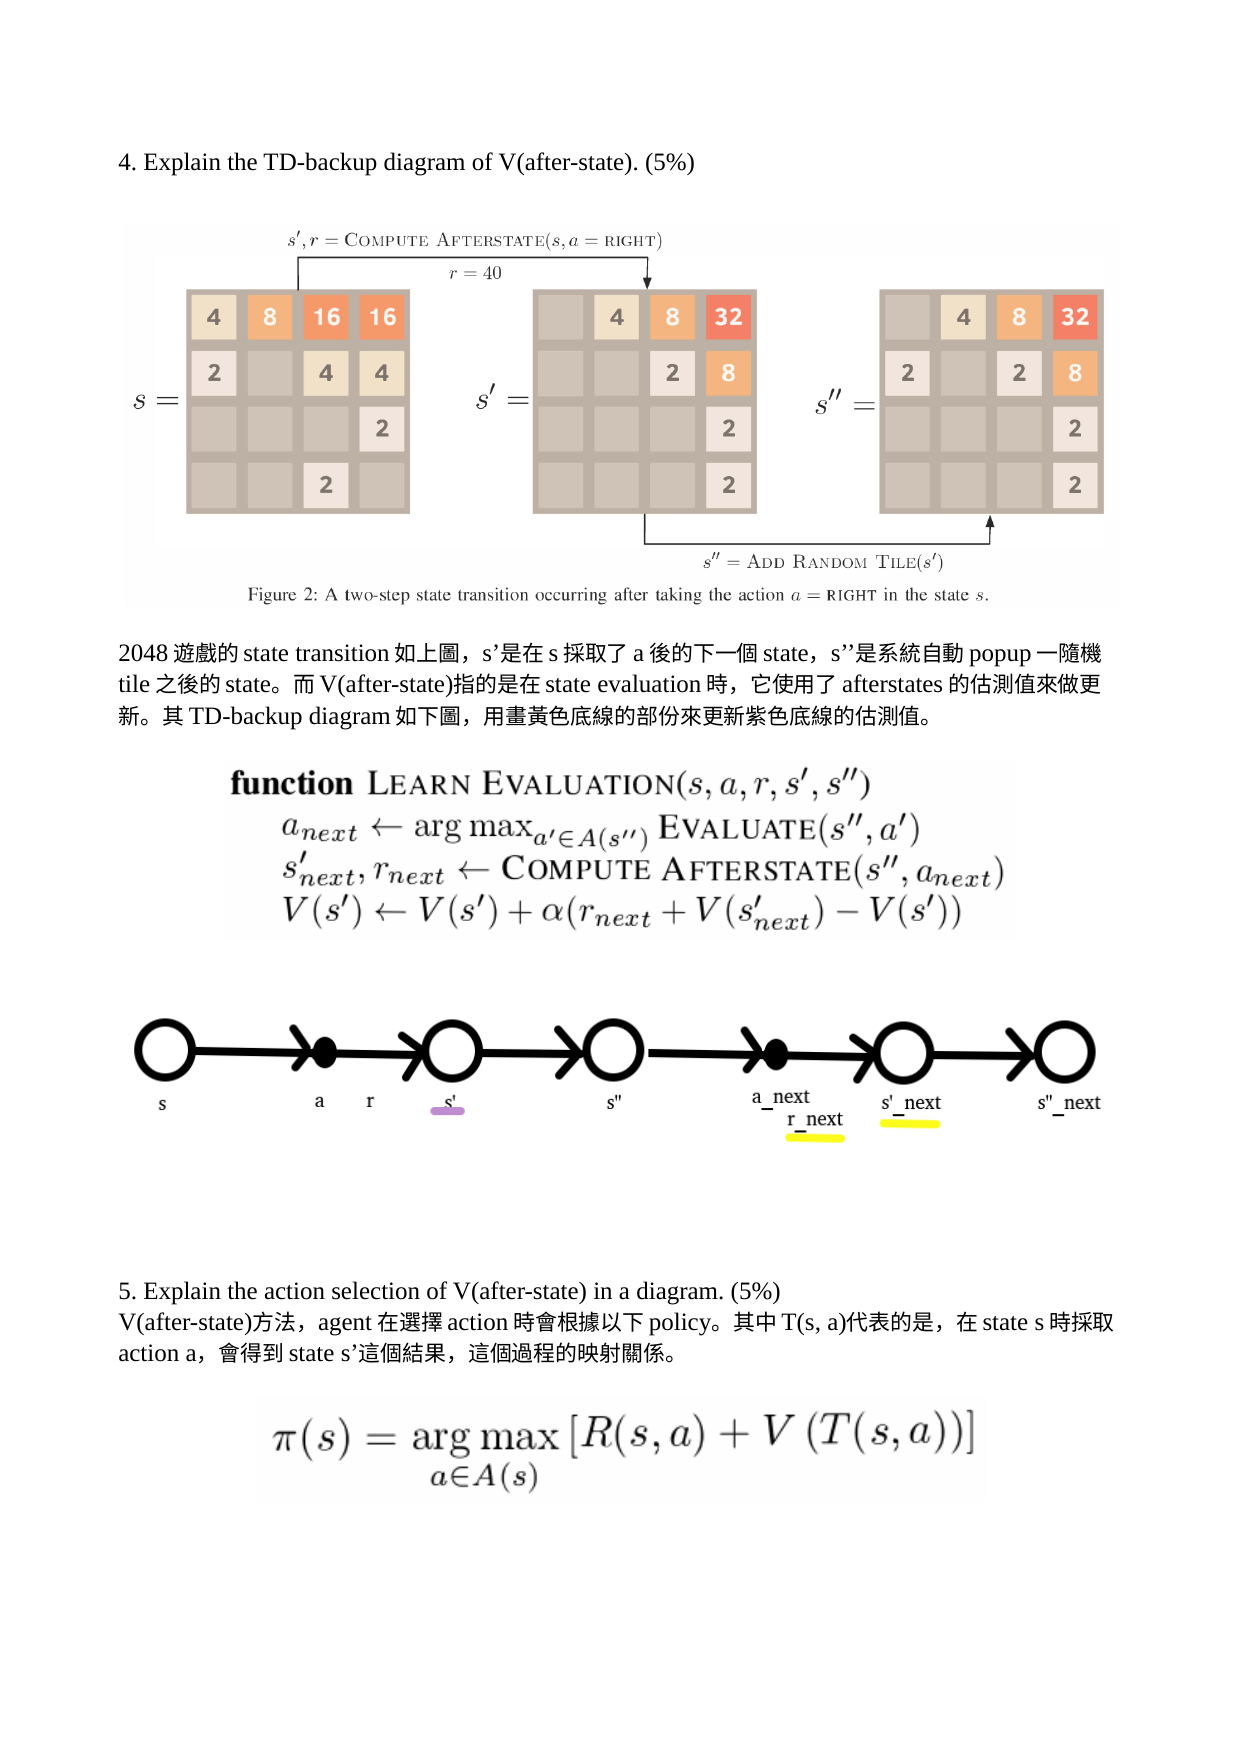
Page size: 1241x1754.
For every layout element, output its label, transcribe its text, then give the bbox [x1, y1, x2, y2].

text 2048遊戲的state transition如上圖，s’是在s採取了a後的下一個state，s’’是系統自動popup一隨機tile之後的state。而V(after-state)指的是在state evaluation時，它使用了afterstates的估測值來做更新。其 TD-backup diagram如下圖，用畫黃色底線的部份來更新紫色底線的估測值。 [118, 636, 1122, 731]
picture [123, 224, 1121, 607]
text 5. Explain the action selection of V(after-state) in a diagram. (5%) [118, 1276, 1122, 1304]
picture [118, 996, 1123, 1161]
picture [224, 759, 1016, 940]
text 4. Explain the TD-backup diagram of V(after-state). (5%) [118, 147, 1122, 176]
text V(after-state)方法，agent在選擇action時會根據以下policy。其中T(s, a)代表的是，在state s時採取action a，會得到state s’這個結果，這個過程的映射關係。 [118, 1304, 1122, 1368]
picture [254, 1396, 986, 1503]
